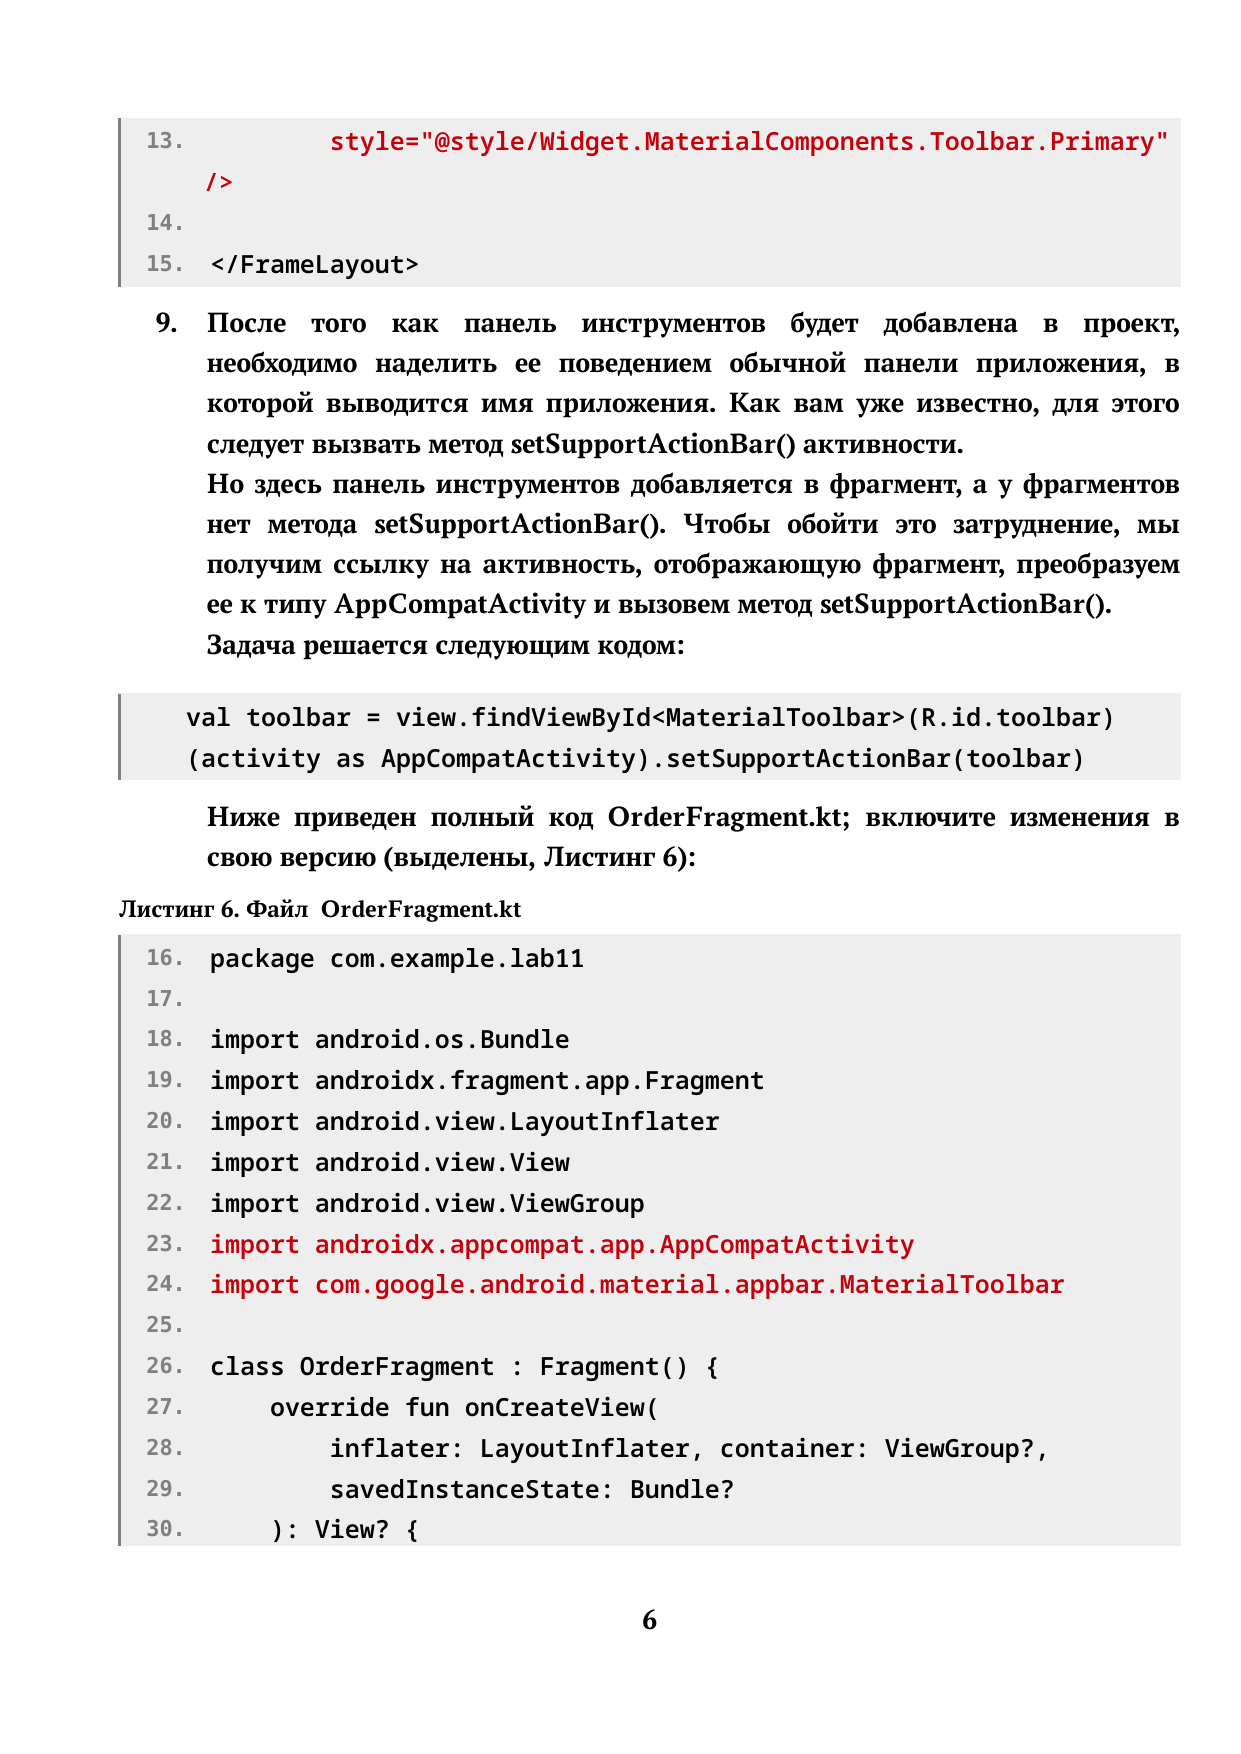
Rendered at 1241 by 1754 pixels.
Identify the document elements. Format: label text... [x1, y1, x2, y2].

list import androidx.fragment.app.Fragment [121, 1057, 1181, 1097]
list savedInstanceState: Bundle? [121, 1465, 1181, 1505]
list class OrderFragment : Fragment() { [121, 1343, 1181, 1383]
list Но здесь панель инструментов добавляется в фрагмент, а у фрагментов нет метода setSupportActionBar(). Чтобы обойти это затруднение, мы получим ссылку на активность, отображающую фрагмент, преобразуем ее к типу AppCompatActivity и вызовем метод setSupportActionBar(). [156, 466, 1181, 620]
list import com.google.android.material.appbar.MaterialToolbar [121, 1261, 1181, 1301]
list Ниже приведен полный код OrderFragment.kt; включите изменения в свою версию (выделены, Листинг 6): [156, 799, 1181, 873]
text Листинг 6. Файл OrderFragment.kt [118, 894, 1181, 923]
list Задача решается следующим кодом: [156, 627, 1181, 660]
list import android.os.Bundle [121, 1016, 1181, 1056]
list </FrameLayout> [121, 241, 1181, 287]
list import android.view.View [121, 1139, 1181, 1179]
list import android.view.ViewGroup [121, 1179, 1181, 1219]
list style="@style/Widget.MaterialComponents.Toolbar.Primary" /> [121, 118, 1181, 199]
list ): View? { [121, 1506, 1181, 1546]
text (activity as AppCompatActivity).setSupportActionBar(toolbar) [121, 734, 1181, 780]
list import android.view.LayoutInflater [121, 1098, 1181, 1138]
list import androidx.appcompat.app.AppCompatActivity [121, 1220, 1181, 1260]
list inflater: LayoutInflater, container: ViewGroup?, [121, 1424, 1181, 1464]
list override fun onCreateView( [121, 1384, 1181, 1424]
list package com.example.lab11 [118, 934, 1181, 974]
list После того как панель инструментов будет добавлена в проект, необходимо наделить ее поведением обычной панели приложения, в которой выводится имя приложения. Как вам уже известно, для этого следует вызвать метод setSupportActionBar() активности. [156, 305, 1181, 459]
text val toolbar = view.findViewById<MaterialToolbar>(R.id.toolbar) [118, 693, 1181, 733]
